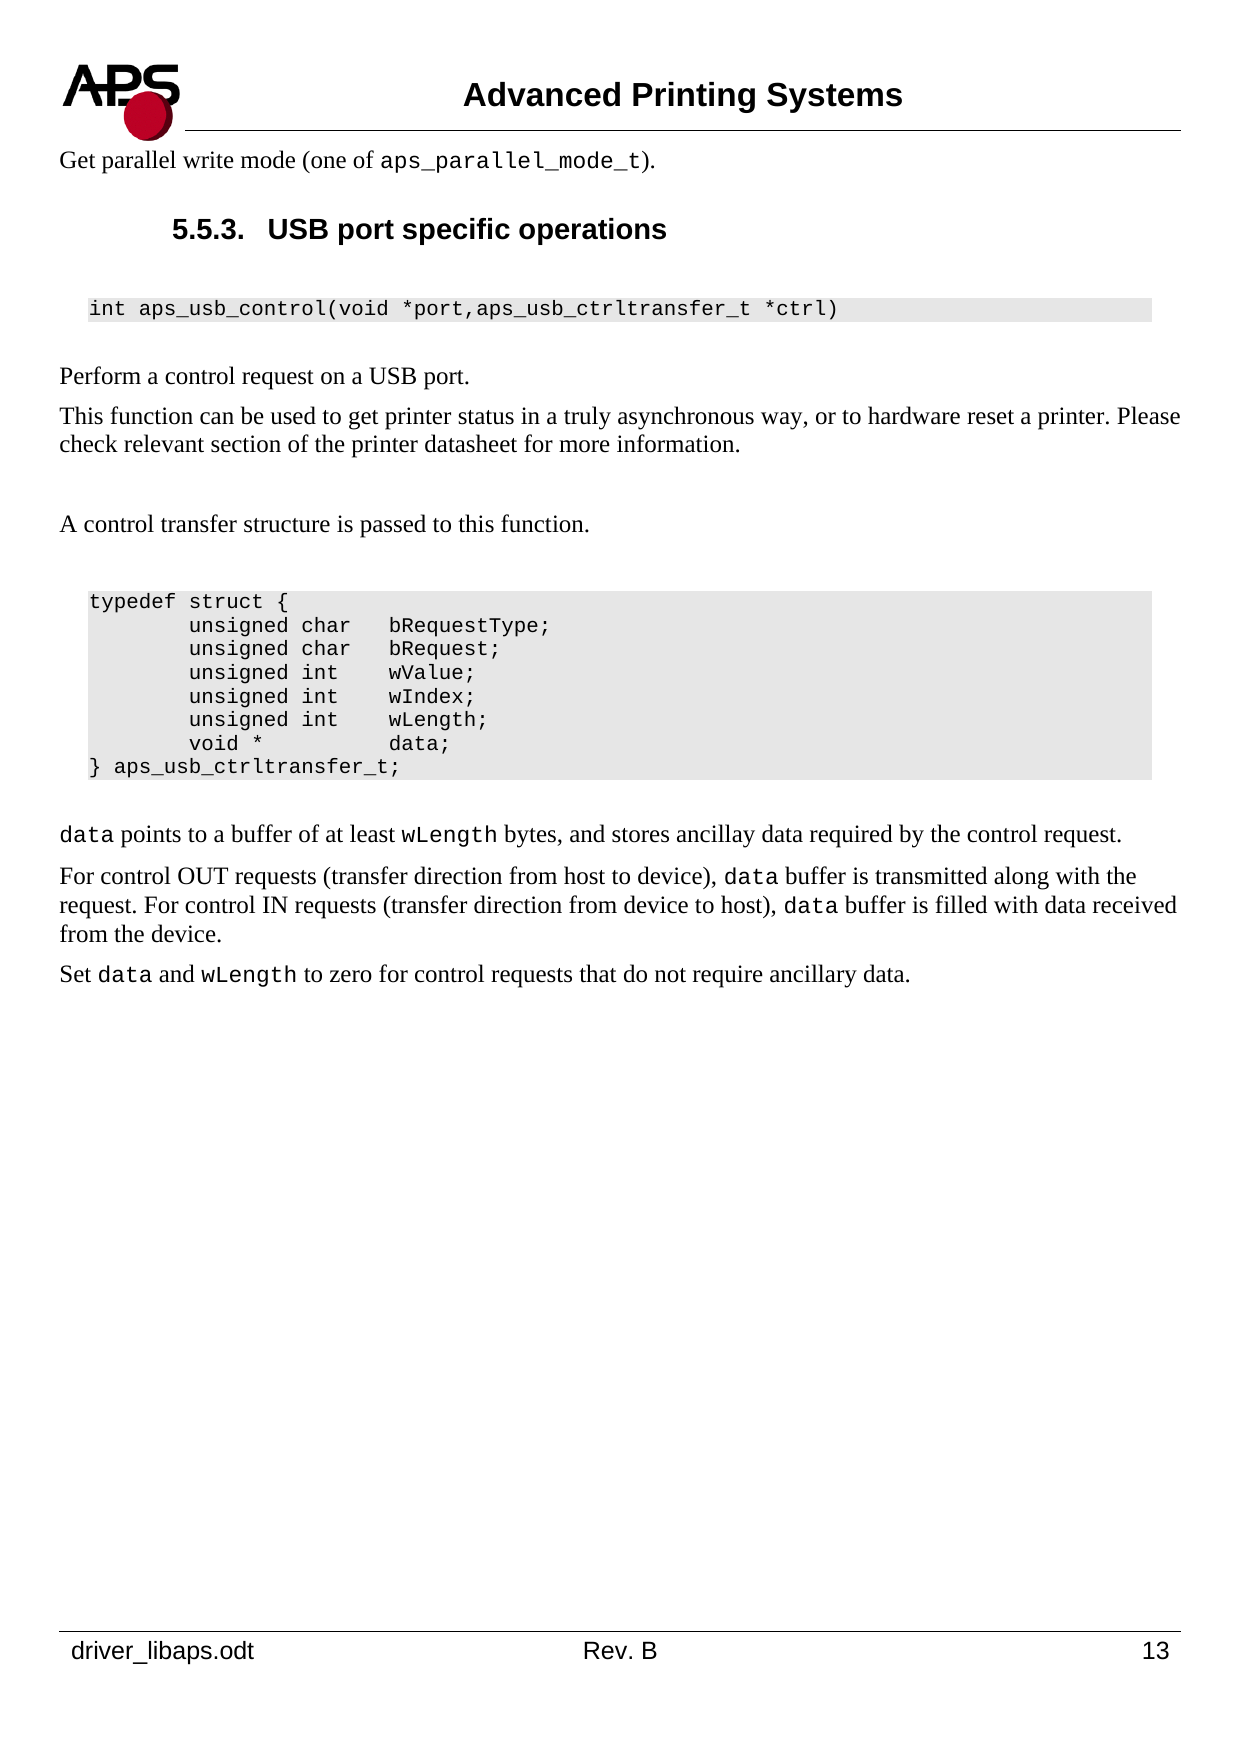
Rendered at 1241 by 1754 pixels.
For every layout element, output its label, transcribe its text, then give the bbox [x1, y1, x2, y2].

text typedef struct { [88, 591, 1152, 615]
text unsigned int wIndex; [88, 686, 1152, 709]
text data points to a buffer of at least wLength bytes, and stores ancillay data required by the control request. [59, 820, 1181, 849]
text Get parallel write mode (one of aps_parallel_mode_t). [59, 146, 1181, 176]
text void * data; [88, 733, 1152, 757]
text unsigned int wLength; [88, 709, 1152, 733]
text unsigned char bRequestType; [88, 615, 1152, 638]
text Set data and wLength to zero for control requests that do not require ancillary data. [59, 961, 1181, 990]
text unsigned int wValue; [88, 662, 1152, 686]
text int aps_usb_control(void *port,aps_usb_ctrltransfer_t *ctrl) [88, 298, 1152, 322]
text Perform a control request on a USB port. [59, 362, 1181, 390]
text This function can be used to get printer status in a truly asynchronous way, or to hardware reset a printer. Please check relevant section of the printer datasheet for more information. [59, 402, 1181, 458]
picture [59, 59, 186, 147]
subtitle USB port specific operations [172, 213, 1181, 246]
text For control OUT requests (transfer direction from host to device), data buffer is transmitted along with the request. For control IN requests (transfer direction from device to host), data buffer is filled with data received from the device. [59, 862, 1181, 948]
text unsigned char bRequest; [88, 638, 1152, 662]
text A control transfer structure is passed to this function. [59, 511, 1181, 538]
text } aps_usb_ctrltransfer_t; [88, 757, 1152, 780]
